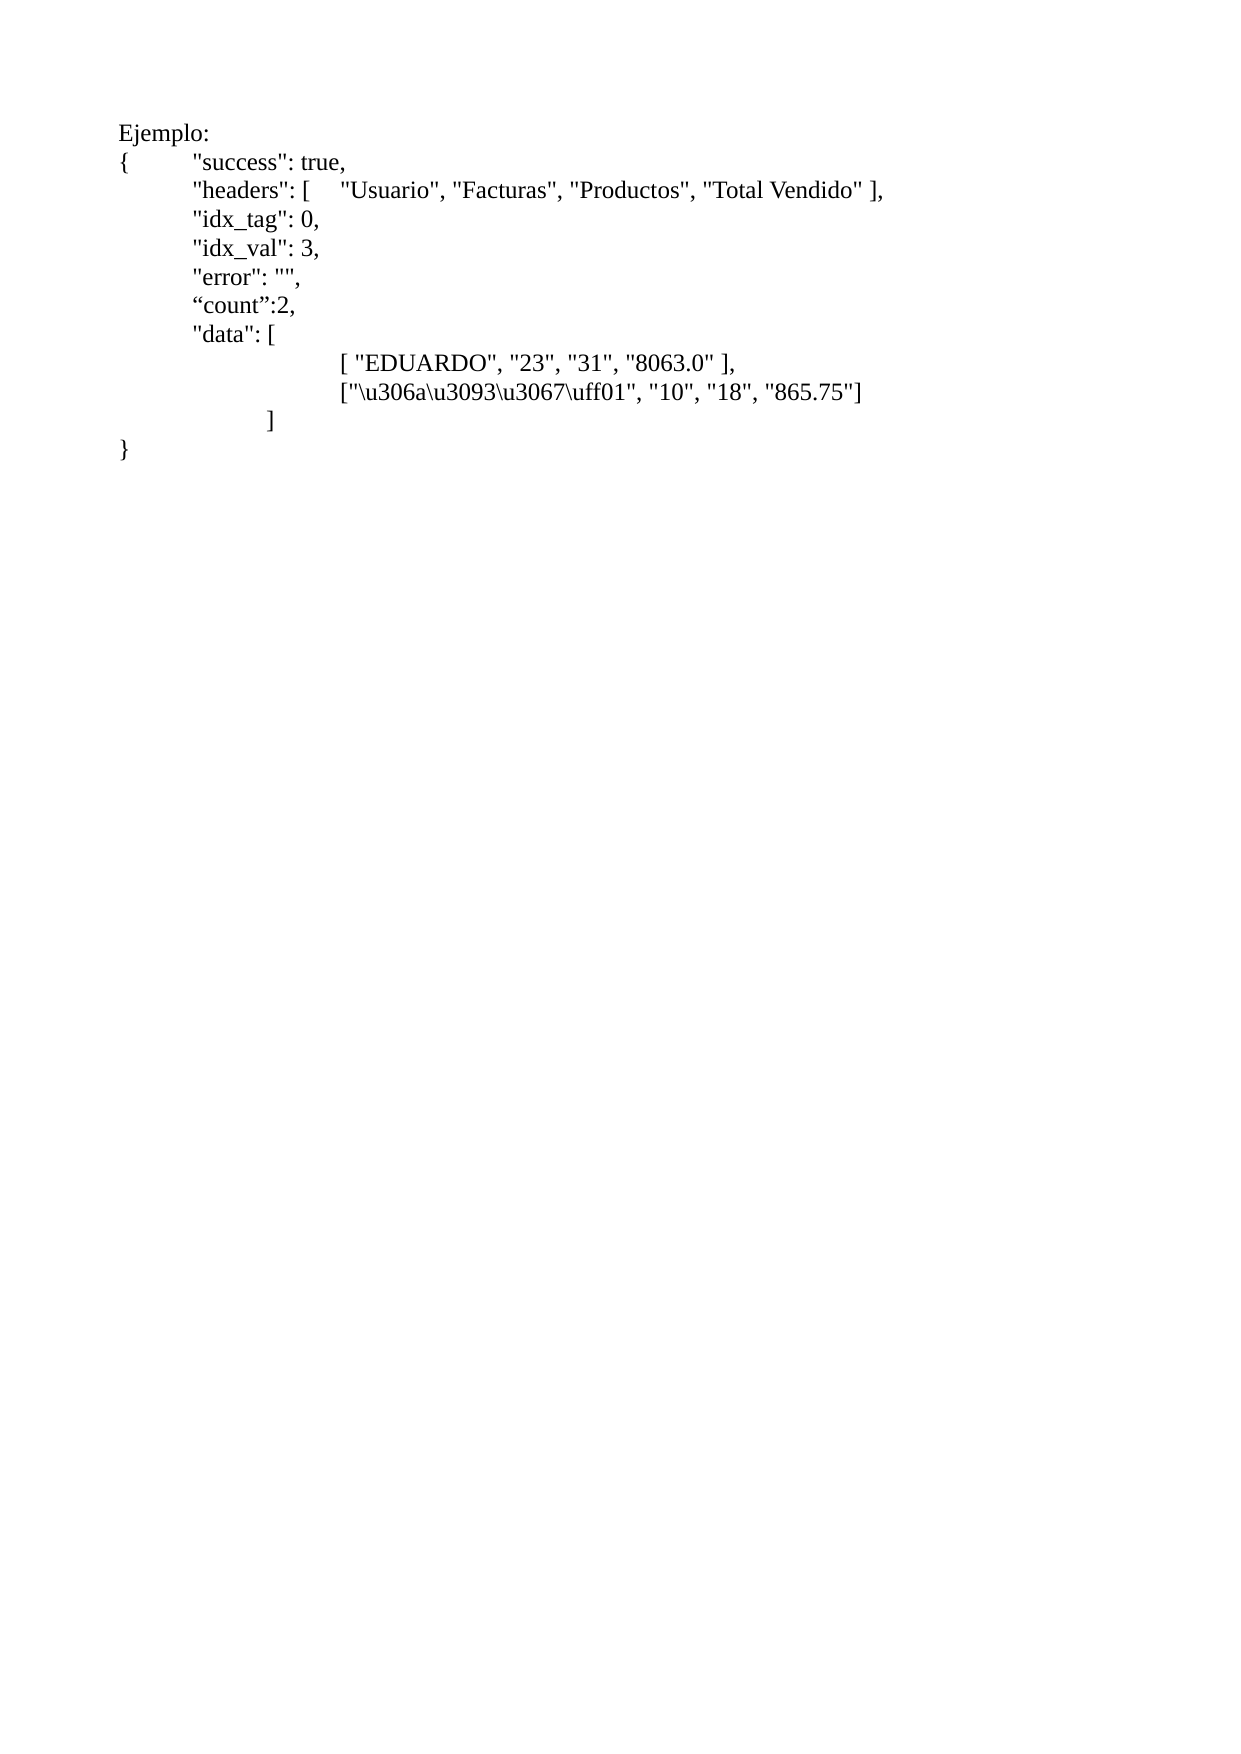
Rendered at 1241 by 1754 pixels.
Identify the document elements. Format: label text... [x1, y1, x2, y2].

text } [118, 434, 1122, 463]
text “count”:2, [118, 291, 1122, 319]
text "error": "", [118, 262, 1122, 291]
text ] [118, 406, 1122, 434]
text "idx_tag": 0, [118, 204, 1122, 233]
text "data": [ [118, 319, 1122, 348]
text Ejemplo: { "success": true, [118, 118, 1122, 176]
text ["\u306a\u3093\u3067\uff01", "10", "18", "865.75"] [118, 377, 1122, 406]
text [ "EDUARDO", "23", "31", "8063.0" ], [118, 348, 1122, 377]
text "idx_val": 3, [118, 233, 1122, 262]
text "headers": [ "Usuario", "Facturas", "Productos", "Total Vendido" ], [118, 176, 1122, 204]
